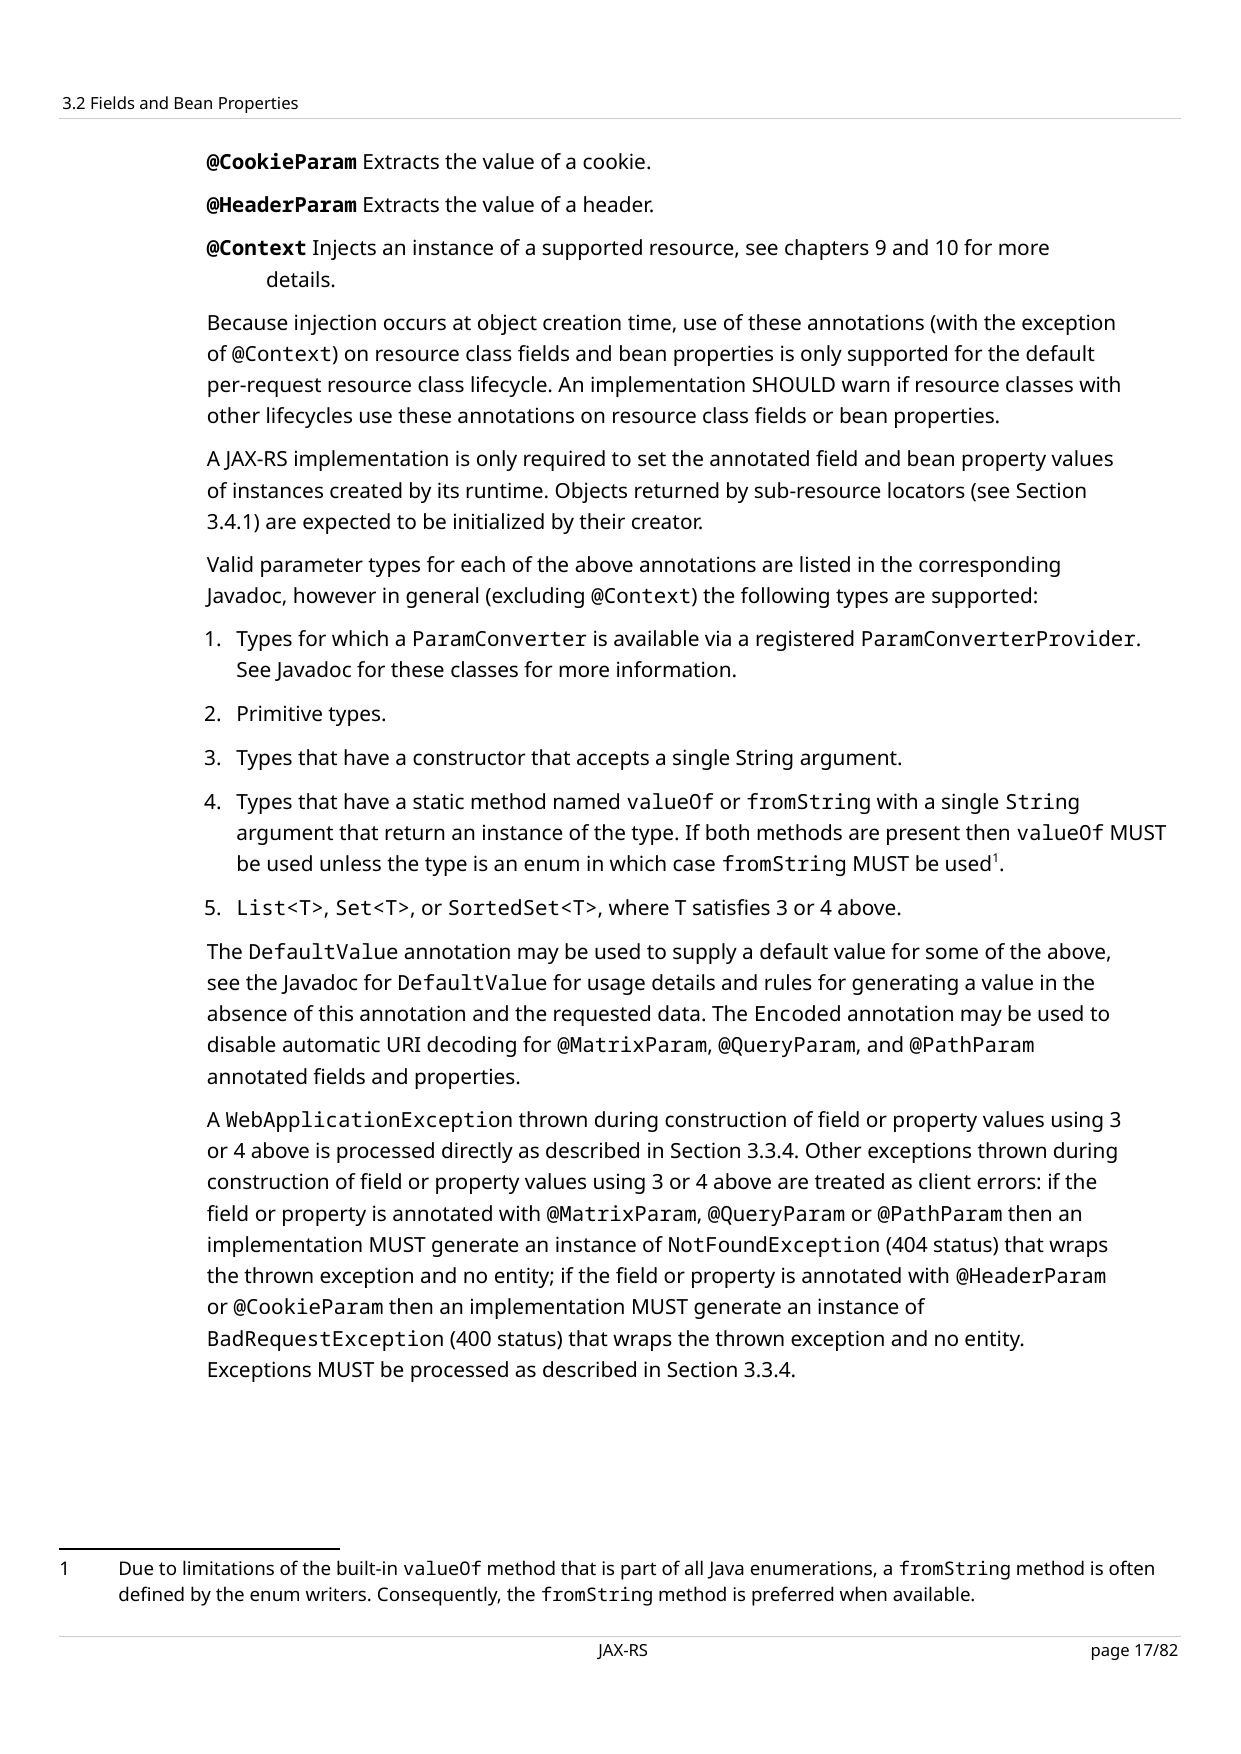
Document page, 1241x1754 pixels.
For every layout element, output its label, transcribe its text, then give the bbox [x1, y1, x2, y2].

text @HeaderParam Extracts the value of a header. [207, 191, 1122, 219]
text @Context Injects an instance of a supported resource, see chapters 9 and 10 for more details. [207, 233, 1122, 293]
text Because injection occurs at object creation time, use of these annotations (with the exception of @Context) on resource class fields and bean properties is only supported for the default per-request resource class lifecycle. An implementation SHOULD warn if resource classes with other lifecycles use these annotations on resource class fields or bean properties. [207, 308, 1122, 430]
text Valid parameter types for each of the above annotations are listed in the corresponding Javadoc, however in general (excluding @Context) the following types are supported: [207, 550, 1122, 610]
list Types that have a static method named valueOf or fromString with a single String argument that return an instance of the type. If both methods are present then valueOf MUST be used unless the type is an enum in which case fromString MUST be used. [221, 787, 1181, 878]
list Due to limitations of the built-in valueOf method that is part of all Java enumerations, a fromString method is often defined by the enum writers. Consequently, the fromString method is preferred when available. [59, 1555, 1181, 1606]
text @CookieParam Extracts the value of a cookie. [207, 147, 1122, 176]
text A WebApplicationException thrown during construction of field or property values using 3 or 4 above is processed directly as described in Section 3.3.4. Other exceptions thrown during construction of field or property values using 3 or 4 above are treated as client errors: if the field or property is annotated with @MatrixParam, @QueryParam or @PathParam then an implementation MUST generate an instance of NotFoundException (404 status) that wraps the thrown exception and no entity; if the field or property is annotated with @HeaderParam or @CookieParam then an implementation MUST generate an instance of BadRequestException (400 status) that wraps the thrown exception and no entity. Exceptions MUST be processed as described in Section 3.3.4. [207, 1105, 1122, 1383]
list List<T>, Set<T>, or SortedSet<T>, where T satisfies 3 or 4 above. [221, 893, 1181, 922]
list Types that have a constructor that accepts a single String argument. [221, 743, 1181, 772]
text A JAX-RS implementation is only required to set the annotated field and bean property values of instances created by its runtime. Objects returned by sub-resource locators (see Section 3.4.1) are expected to be initialized by their creator. [207, 444, 1122, 536]
text The DefaultValue annotation may be used to supply a default value for some of the above, see the Javadoc for DefaultValue for usage details and rules for generating a value in the absence of this annotation and the requested data. The Encoded annotation may be used to disable automatic URI decoding for @MatrixParam, @QueryParam, and @PathParam annotated fields and properties. [207, 937, 1122, 1090]
list Types for which a ParamConverter is available via a registered ParamConverterProvider. See Javadoc for these classes for more information. [221, 624, 1181, 684]
list Primitive types. [221, 699, 1181, 728]
